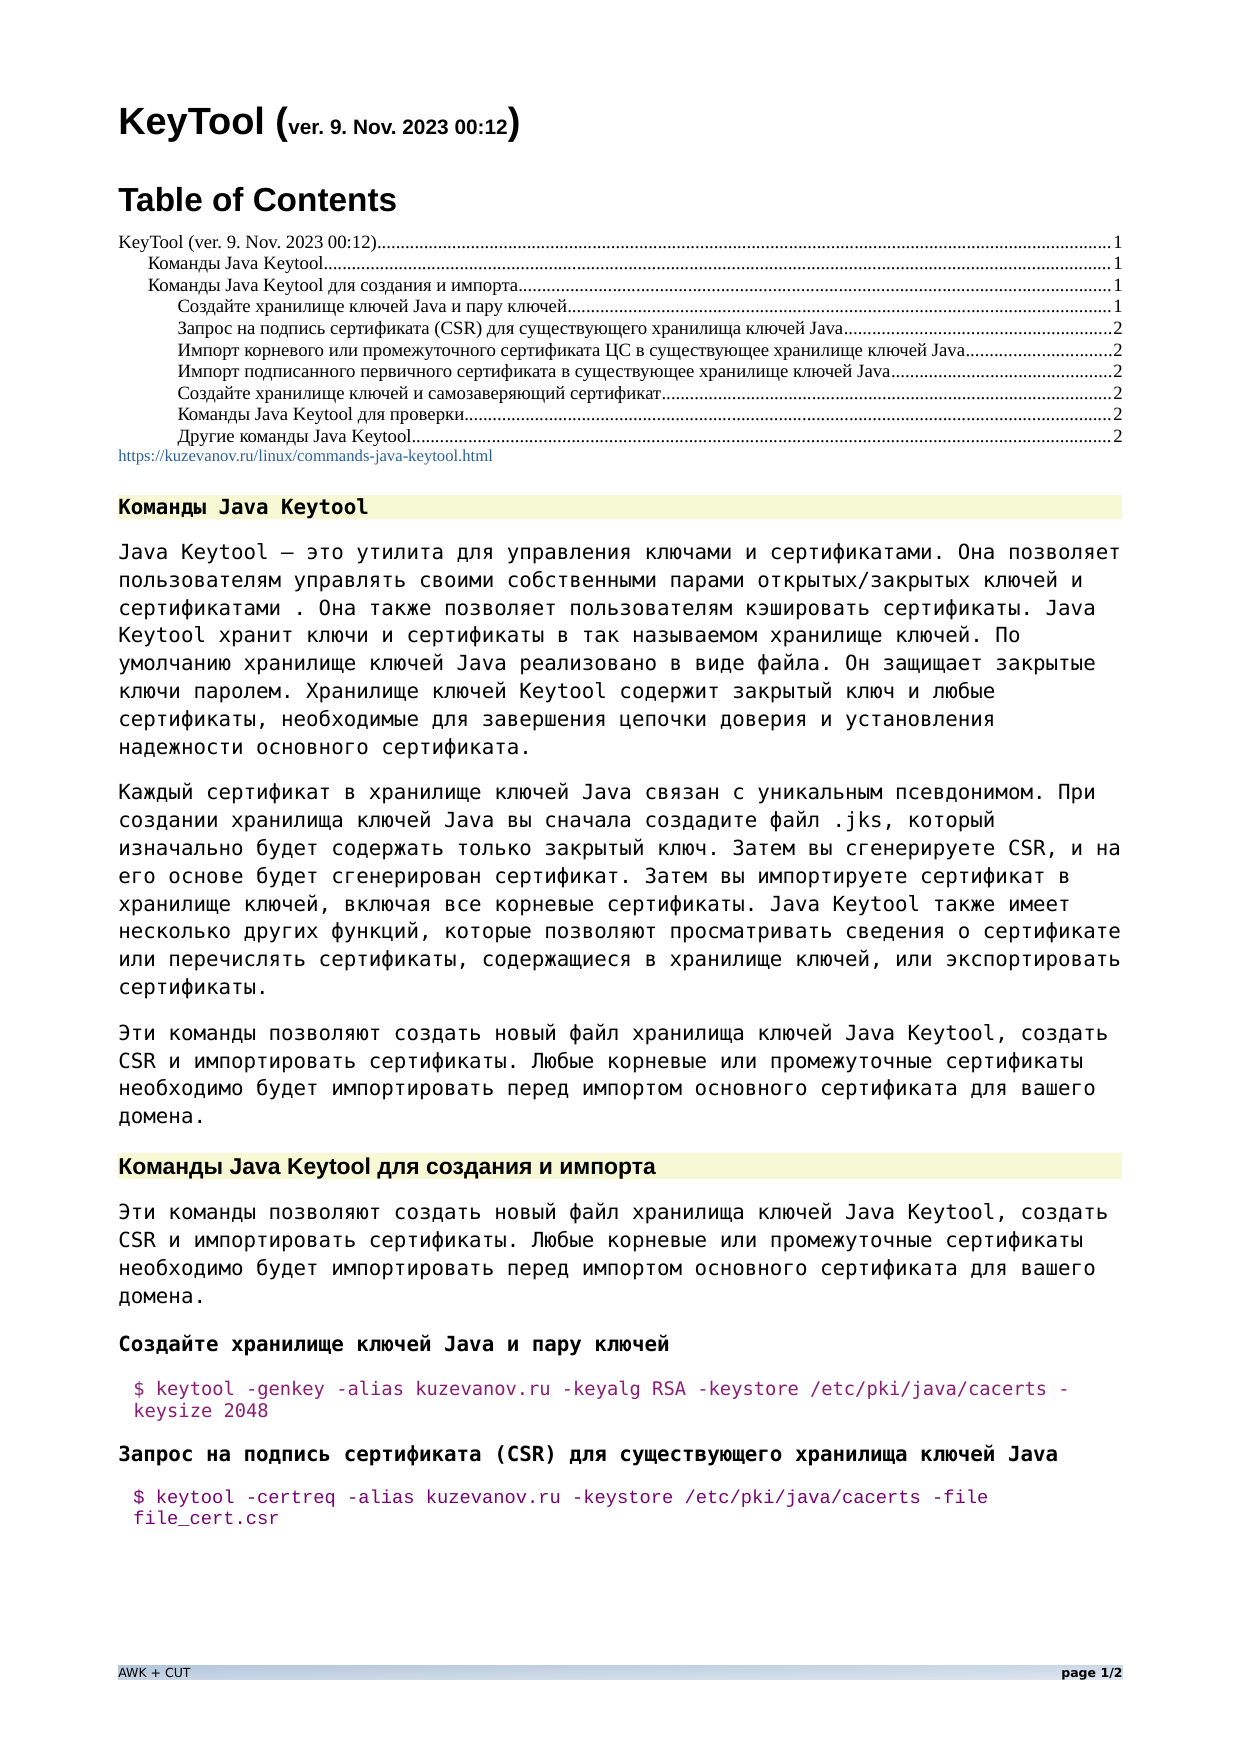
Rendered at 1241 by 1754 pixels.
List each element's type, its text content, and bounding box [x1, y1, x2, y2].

text Команды Java Keytool для проверки 2 [177, 403, 1122, 425]
subtitle KeyTool (ver. 9. Nov. 2023 00:12) [118, 98, 1122, 142]
text Создайте хранилище ключей и самозаверяющий сертификат 2 [177, 382, 1122, 403]
subtitle Команды Java Keytool для создания и импорта [118, 1153, 1122, 1179]
subtitle Table of Contents [118, 180, 1122, 218]
text Создайте хранилище ключей Java и пару ключей 1 [177, 295, 1122, 317]
text https://kuzevanov.ru/linux/commands-java-keytool.html [118, 446, 1122, 465]
subtitle Запрос на подпись сертификата (CSR) для существующего хранилища ключей Java [118, 1442, 1122, 1467]
subtitle Команды Java Keytool [118, 495, 1122, 519]
text Эти команды позволяют создать новый файл хранилища ключей Java Keytool, создать CSR и импортировать сертификаты. Любые корневые или промежуточные сертификаты необходимо будет импортировать перед импортом основного сертификата для вашего домена. [118, 1200, 1122, 1308]
subtitle Создайте хранилище ключей Java и пару ключей [118, 1332, 1122, 1357]
text Эти команды позволяют создать новый файл хранилища ключей Java Keytool, создать CSR и импортировать сертификаты. Любые корневые или промежуточные сертификаты необходимо будет импортировать перед импортом основного сертификата для вашего домена. [118, 1021, 1122, 1128]
text Другие команды Java Keytool 2 [177, 425, 1122, 446]
text Запрос на подпись сертификата (CSR) для существующего хранилища ключей Java 2 [177, 317, 1122, 338]
text $ keytool -genkey -alias kuzevanov.ru -keyalg RSA -keystore /etc/pki/java/cacerts -keysize 2048 [133, 1378, 1122, 1421]
text Java Keytool — это утилита для управления ключами и сертификатами. Она позволяет пользователям управлять своими собственными парами открытых/закрытых ключей и сертификатами . Она также позволяет пользователям кэшировать сертификаты. Java Keytool хранит ключи и сертификаты в так называемом хранилище ключей. По умолчанию хранилище ключей Java реализовано в виде файла. Он защищает закрытые ключи паролем. Хранилище ключей Keytool содержит закрытый ключ и любые сертификаты, необходимые для завершения цепочки доверия и установления надежности основного сертификата. [118, 540, 1122, 759]
text Каждый сертификат в хранилище ключей Java связан с уникальным псевдонимом. При создании хранилища ключей Java вы сначала создадите файл .jks, который изначально будет содержать только закрытый ключ. Затем вы сгенерируете CSR, и на его основе будет сгенерирован сертификат. Затем вы импортируете сертификат в хранилище ключей, включая все корневые сертификаты. Java Keytool также имеет несколько других функций, которые позволяют просматривать сведения о сертификате или перечислять сертификаты, содержащиеся в хранилище ключей, или экспортировать сертификаты. [118, 780, 1122, 999]
text KeyTool (ver. 9. Nov. 2023 00:12) 1 [118, 231, 1122, 252]
text Импорт корневого или промежуточного сертификата ЦС в существующее хранилище ключей Java 2 [177, 338, 1122, 360]
text $ keytool -certreq -alias kuzevanov.ru -keystore /etc/pki/java/cacerts -file file_cert.csr [133, 1488, 1122, 1530]
text Команды Java Keytool 1 [148, 252, 1122, 274]
text Команды Java Keytool для создания и импорта 1 [148, 274, 1122, 295]
text Импорт подписанного первичного сертификата в существующее хранилище ключей Java 2 [177, 360, 1122, 382]
